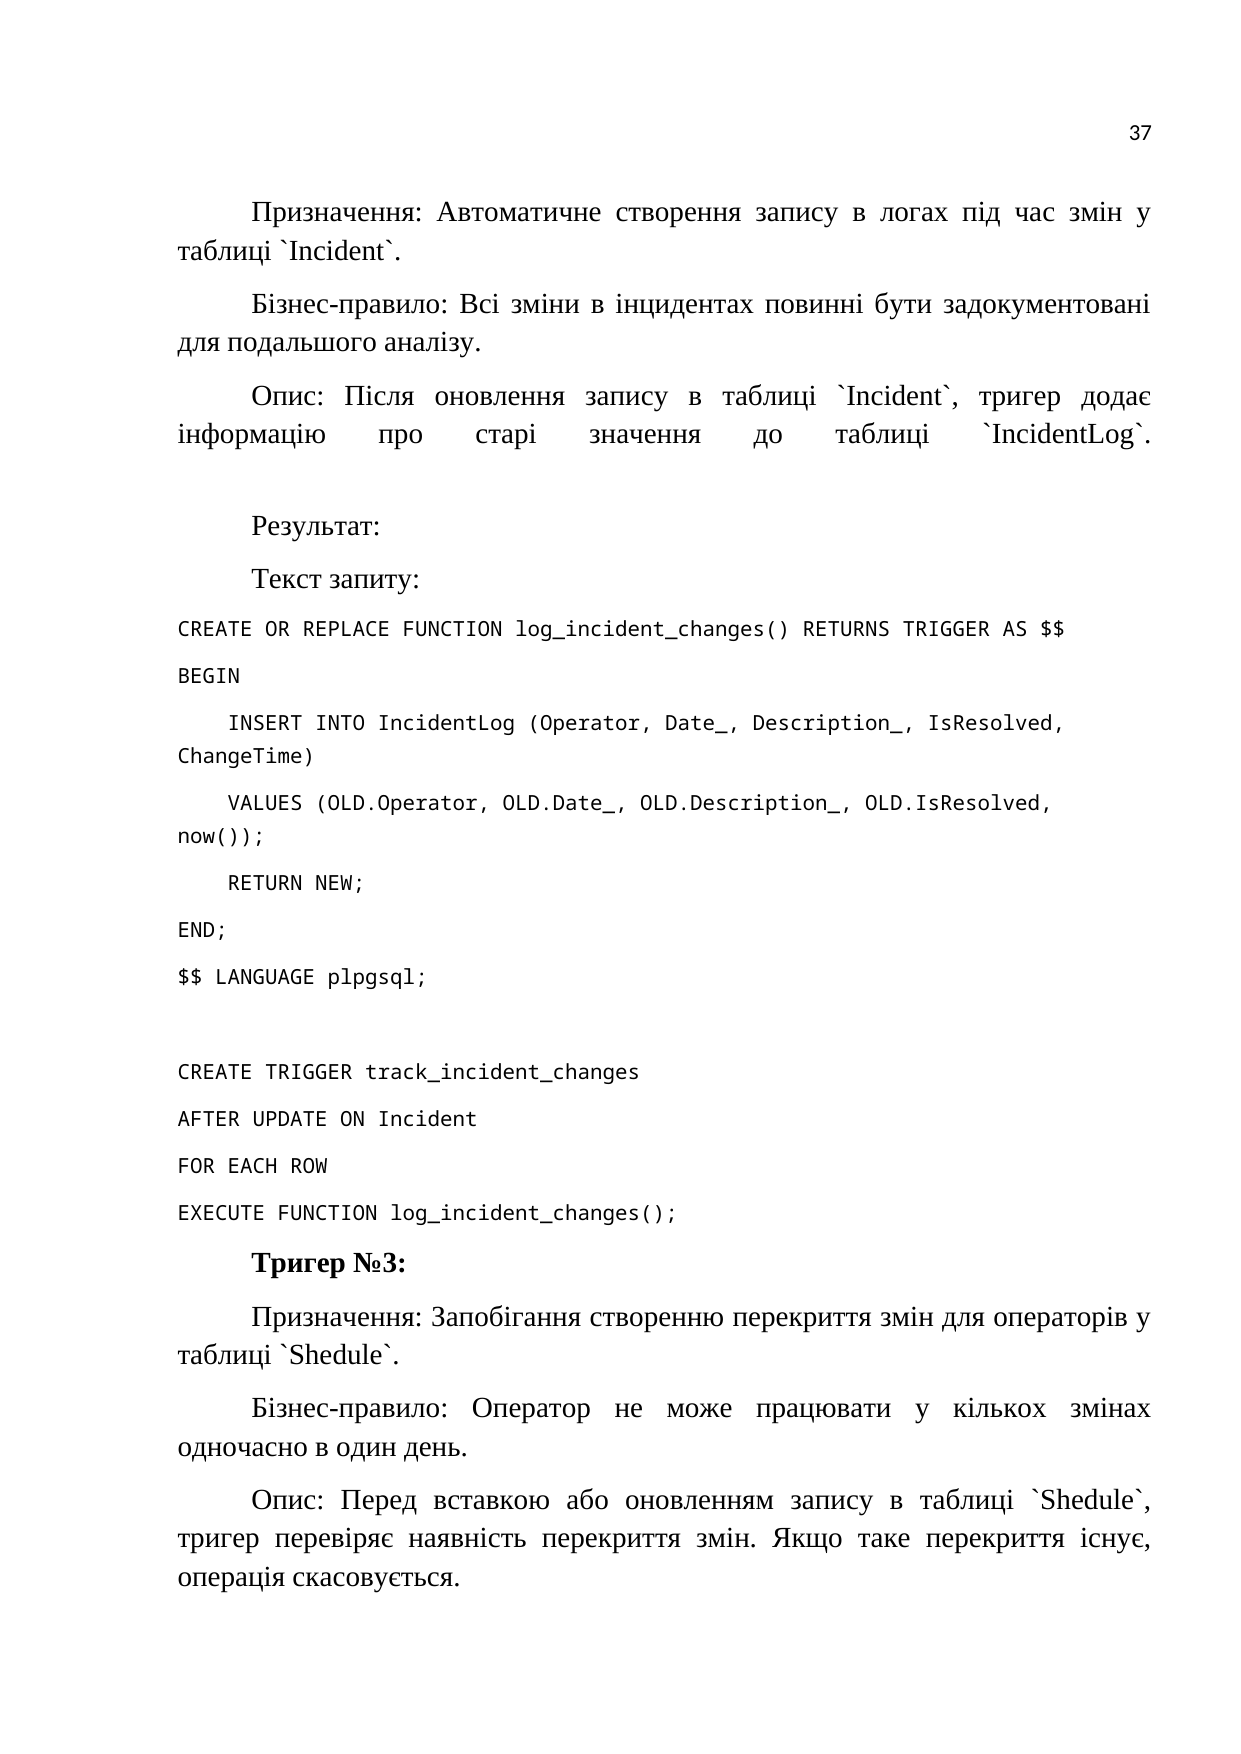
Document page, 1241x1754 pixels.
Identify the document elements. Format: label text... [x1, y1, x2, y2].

text Текст запиту: [177, 561, 1152, 594]
text $$ LANGUAGE plpgsql; [177, 962, 1152, 991]
text CREATE OR REPLACE FUNCTION log_incident_changes() RETURNS TRIGGER AS $$ [177, 614, 1152, 643]
text Бізнес-правило: Оператор не може працювати у кількох змінах одночасно в один день. [177, 1390, 1152, 1462]
text Тригер №3: [177, 1246, 1152, 1279]
text BEGIN [177, 661, 1152, 690]
text RETURN NEW; [177, 868, 1152, 897]
text Призначення: Автоматичне створення запису в логах під час змін у таблиці `Incident`. [177, 194, 1152, 266]
text Результат: [177, 508, 1152, 541]
text FOR EACH ROW [177, 1151, 1152, 1180]
text END; [177, 915, 1152, 944]
text Бізнес-правило: Всі зміни в інцидентах повинні бути задокументовані для подальшого аналізу. [177, 286, 1152, 358]
text VALUES (OLD.Operator, OLD.Date_, OLD.Description_, OLD.IsResolved, now()); [177, 788, 1152, 849]
text Призначення: Запобігання створенню перекриття змін для операторів у таблиці `Shedule`. [177, 1299, 1152, 1371]
text CREATE TRIGGER track_incident_changes [177, 1057, 1152, 1085]
text AFTER UPDATE ON Incident [177, 1104, 1152, 1132]
text EXECUTE FUNCTION log_incident_changes(); [177, 1198, 1152, 1227]
text INSERT INTO IncidentLog (Operator, Date_, Description_, IsResolved, ChangeTime) [177, 708, 1152, 769]
text Опис: Перед вставкою або оновленням запису в таблиці `Shedule`, тригер перевіряє наявність перекриття змін. Якщо таке перекриття існує, операція скасовується. [177, 1482, 1152, 1593]
text Опис: Після оновлення запису в таблиці `Incident`, тригер додає інформацію про старі значення до таблиці `IncidentLog`. [177, 378, 1152, 488]
